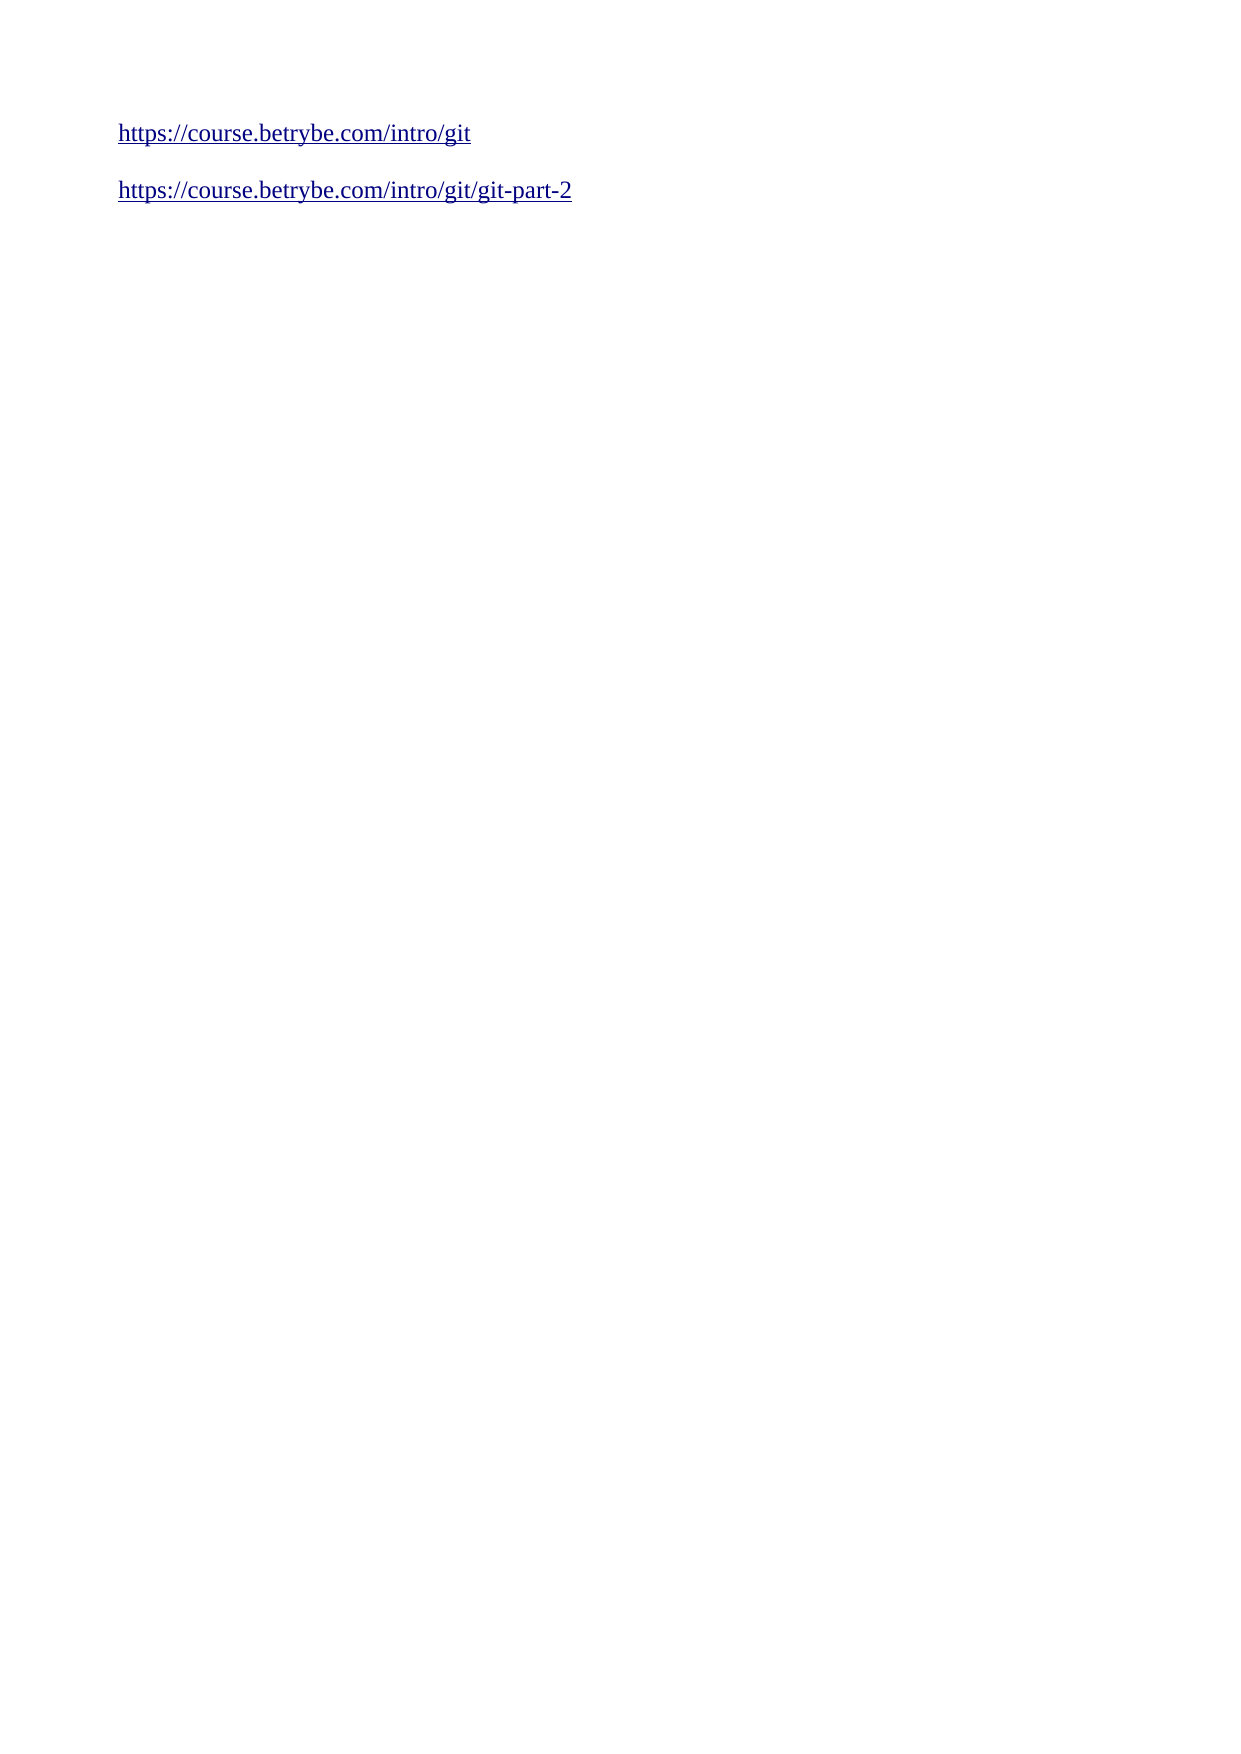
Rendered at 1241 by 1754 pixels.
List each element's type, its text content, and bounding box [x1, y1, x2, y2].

text https://course.betrybe.com/intro/git [118, 118, 1122, 147]
text https://course.betrybe.com/intro/git/git-part-2 [118, 176, 1122, 204]
